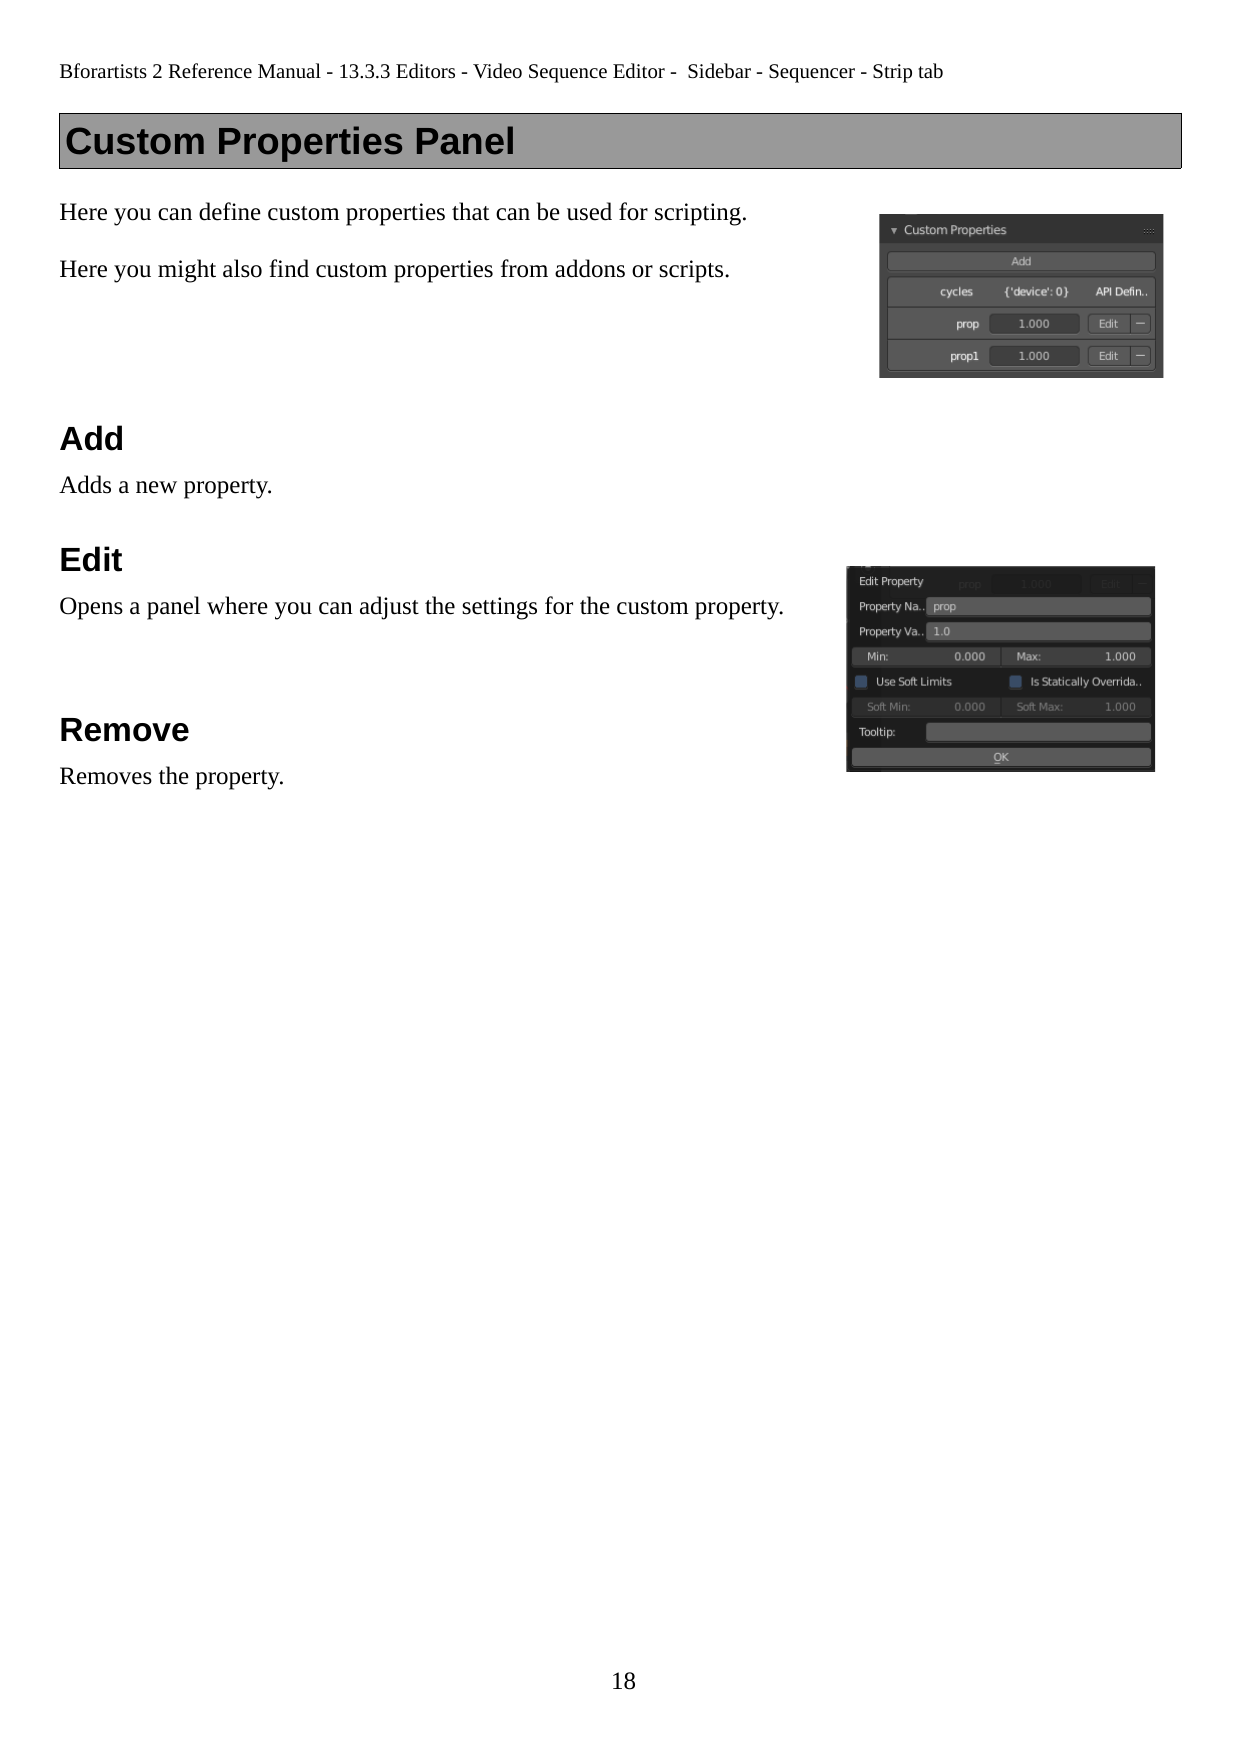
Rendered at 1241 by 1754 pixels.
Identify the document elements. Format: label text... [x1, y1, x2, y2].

subtitle Add [59, 419, 1181, 457]
text Here you might also find custom properties from addons or scripts. [59, 254, 879, 283]
table_header Custom Properties Panel [60, 114, 1181, 168]
picture [879, 214, 1164, 378]
text Here you can define custom properties that can be used for scripting. [59, 197, 1181, 225]
subtitle [1156, 710, 1181, 748]
picture [846, 566, 1156, 772]
subtitle Remove [59, 710, 846, 748]
text Opens a panel where you can adjust the settings for the custom property. [59, 591, 846, 620]
text Adds a new property. [59, 470, 1181, 499]
text Removes the property. [59, 761, 1181, 790]
subtitle Edit [59, 540, 1181, 578]
